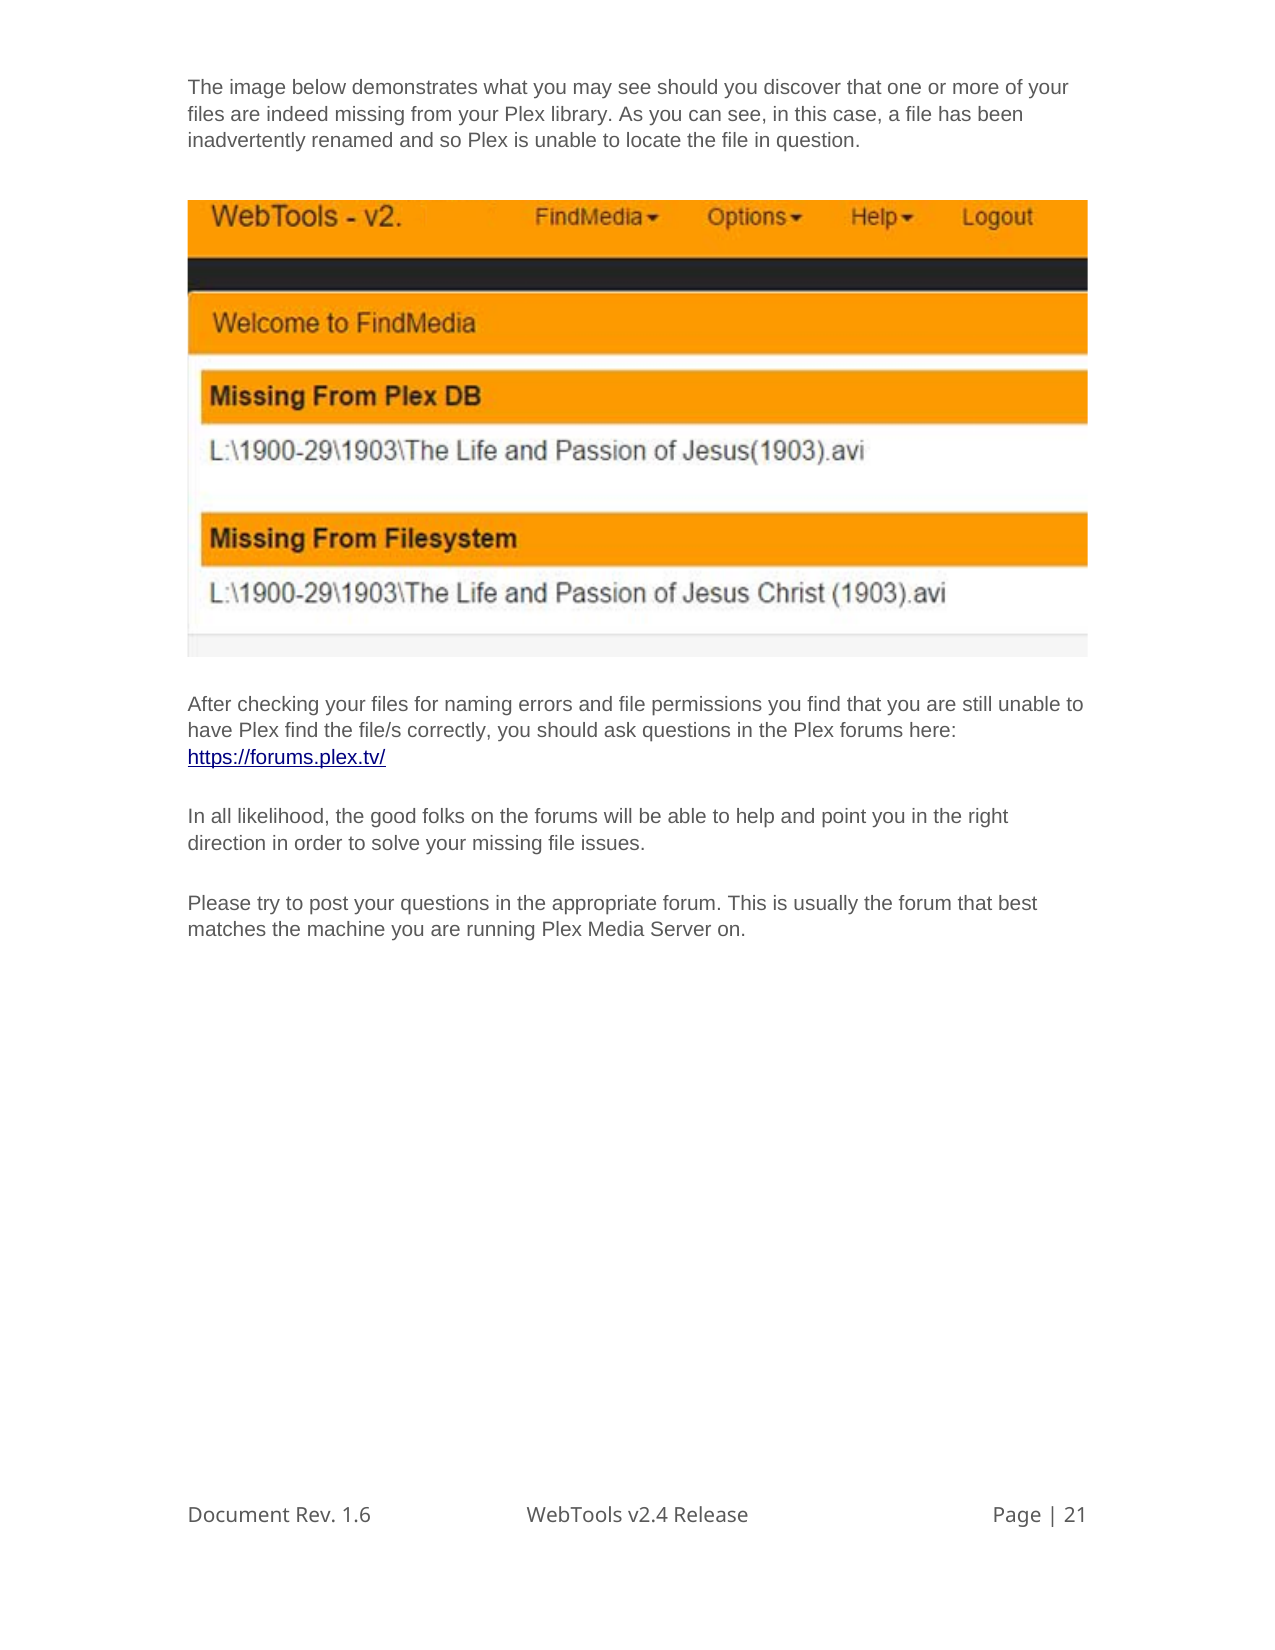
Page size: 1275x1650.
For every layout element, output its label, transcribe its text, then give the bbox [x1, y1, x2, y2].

text Please try to post your questions in the appropriate forum. This is usually the forum that best matches the machine you are running Plex Media Server on. [187, 890, 1087, 941]
text The image below demonstrates what you may see should you discover that one or more of your files are indeed missing from your Plex library. As you can see, in this case, a file has been inadvertently renamed and so Plex is unable to locate the file in question. [187, 75, 1087, 152]
text In all likelihood, the good folks on the forums will be able to help and point you in the right direction in order to solve your missing file issues. [187, 804, 1087, 855]
text After checking your files for naming errors and file permissions you find that you are still unable to have Plex find the file/s correctly, you should ask questions in the Plex forums here: https://forums.plex.tv/ [187, 692, 1087, 769]
